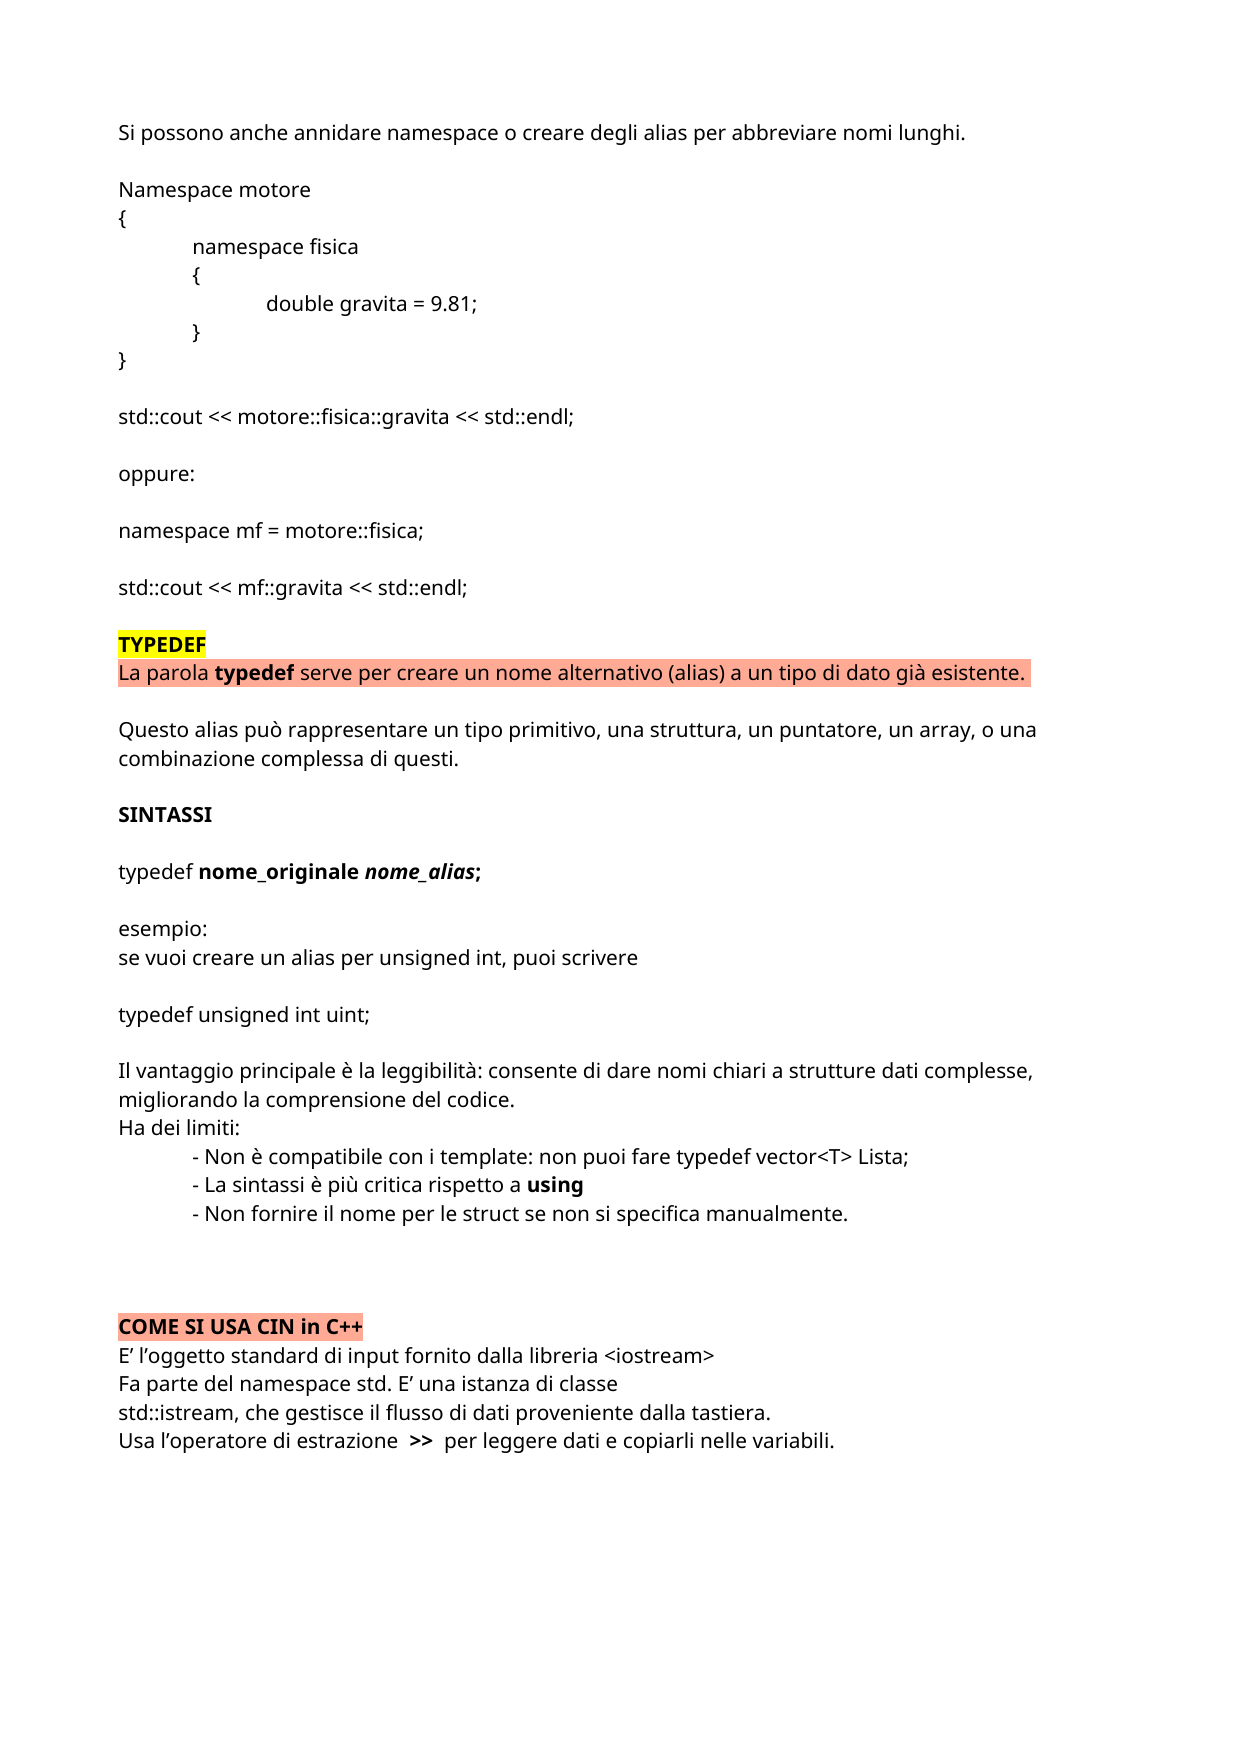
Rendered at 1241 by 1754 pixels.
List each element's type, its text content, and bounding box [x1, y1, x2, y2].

text } [118, 346, 1122, 374]
text oppure: [118, 459, 1122, 488]
text Il vantaggio principale è la leggibilità: consente di dare nomi chiari a strutture dati complesse, migliorando la comprensione del codice. [118, 1057, 1122, 1113]
text COME SI USA CIN in C++ [118, 1312, 1122, 1341]
text { [118, 260, 1122, 289]
text Si possono anche annidare namespace o creare degli alias per abbreviare nomi lunghi. [118, 118, 1122, 147]
text La parola typedef serve per creare un nome alternativo (alias) a un tipo di dato già esistente. [118, 658, 1122, 687]
text Fa parte del namespace std. E’ una istanza di classe [118, 1369, 1122, 1398]
text std::cout << motore::fisica::gravita << std::endl; [118, 402, 1122, 431]
text namespace mf = motore::fisica; [118, 516, 1122, 545]
text std::istream, che gestisce il flusso di dati proveniente dalla tastiera. [118, 1398, 1122, 1426]
text SINTASSI [118, 801, 1122, 829]
text std::cout << mf::gravita << std::endl; [118, 573, 1122, 602]
text double gravita = 9.81; [118, 289, 1122, 317]
text namespace fisica [118, 232, 1122, 260]
text - La sintassi è più critica rispetto a using [118, 1170, 1122, 1199]
text Namespace motore [118, 175, 1122, 203]
text se vuoi creare un alias per unsigned int, puoi scrivere [118, 943, 1122, 971]
text Ha dei limiti: [118, 1113, 1122, 1142]
text } [118, 317, 1122, 346]
text { [118, 203, 1122, 232]
text TYPEDEF [118, 630, 1122, 658]
text Usa l’operatore di estrazione >> per leggere dati e copiarli nelle variabili. [118, 1426, 1122, 1455]
text Questo alias può rappresentare un tipo primitivo, una struttura, un puntatore, un array, o una combinazione complessa di questi. [118, 715, 1122, 772]
text - Non fornire il nome per le struct se non si specifica manualmente. [118, 1199, 1122, 1227]
text typedef unsigned int uint; [118, 1000, 1122, 1028]
text esempio: [118, 914, 1122, 943]
text E’ l’oggetto standard di input fornito dalla libreria <iostream> [118, 1341, 1122, 1369]
text typedef nome_originale nome_alias; [118, 857, 1122, 886]
text - Non è compatibile con i template: non puoi fare typedef vector<T> Lista; [118, 1142, 1122, 1170]
